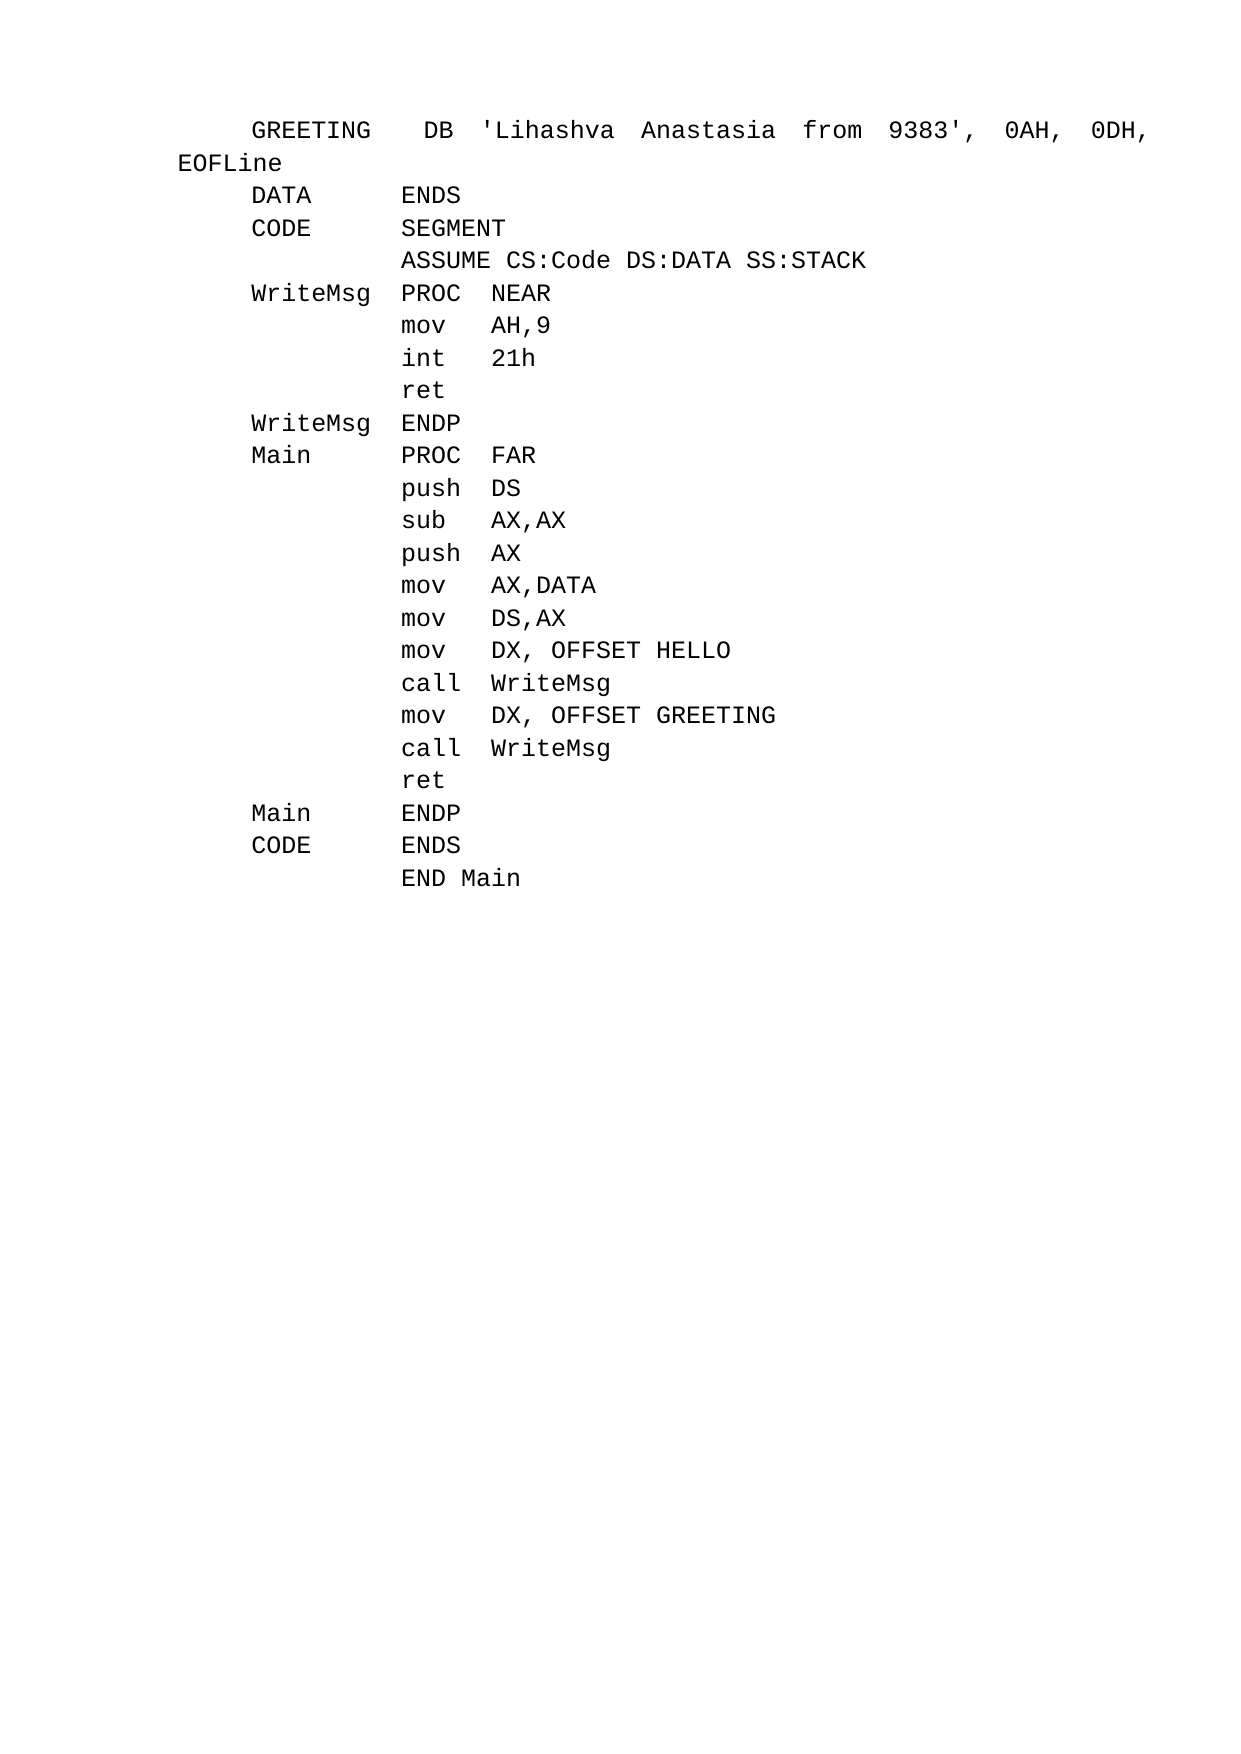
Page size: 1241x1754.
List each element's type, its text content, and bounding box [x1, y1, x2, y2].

text DATA ENDS [177, 183, 1152, 211]
text CODE ENDS [177, 833, 1152, 861]
text int 21h [177, 346, 1152, 374]
text sub AX,AX [177, 508, 1152, 536]
text END Main [177, 866, 1152, 894]
text Main ENDP [177, 801, 1152, 829]
text call WriteMsg [177, 736, 1152, 764]
text mov DX, OFFSET GREETING [177, 703, 1152, 731]
text mov DX, OFFSET HELLO [177, 638, 1152, 666]
text ret [177, 378, 1152, 406]
text mov AX,DATA [177, 573, 1152, 601]
text ASSUME CS:Code DS:DATA SS:STACK [177, 248, 1152, 276]
text Main PROC FAR [177, 443, 1152, 471]
text WriteMsg PROC NEAR [177, 281, 1152, 309]
text push DS [177, 476, 1152, 504]
text mov DS,AX [177, 606, 1152, 634]
text mov AH,9 [177, 313, 1152, 341]
text ret [177, 768, 1152, 796]
text GREETING DB 'Lihashva Anastasia from 9383', 0AH, 0DH, EOFLine [177, 118, 1152, 179]
text WriteMsg ENDP [177, 411, 1152, 439]
text push AX [177, 541, 1152, 569]
text CODE SEGMENT [177, 216, 1152, 244]
text call WriteMsg [177, 671, 1152, 699]
